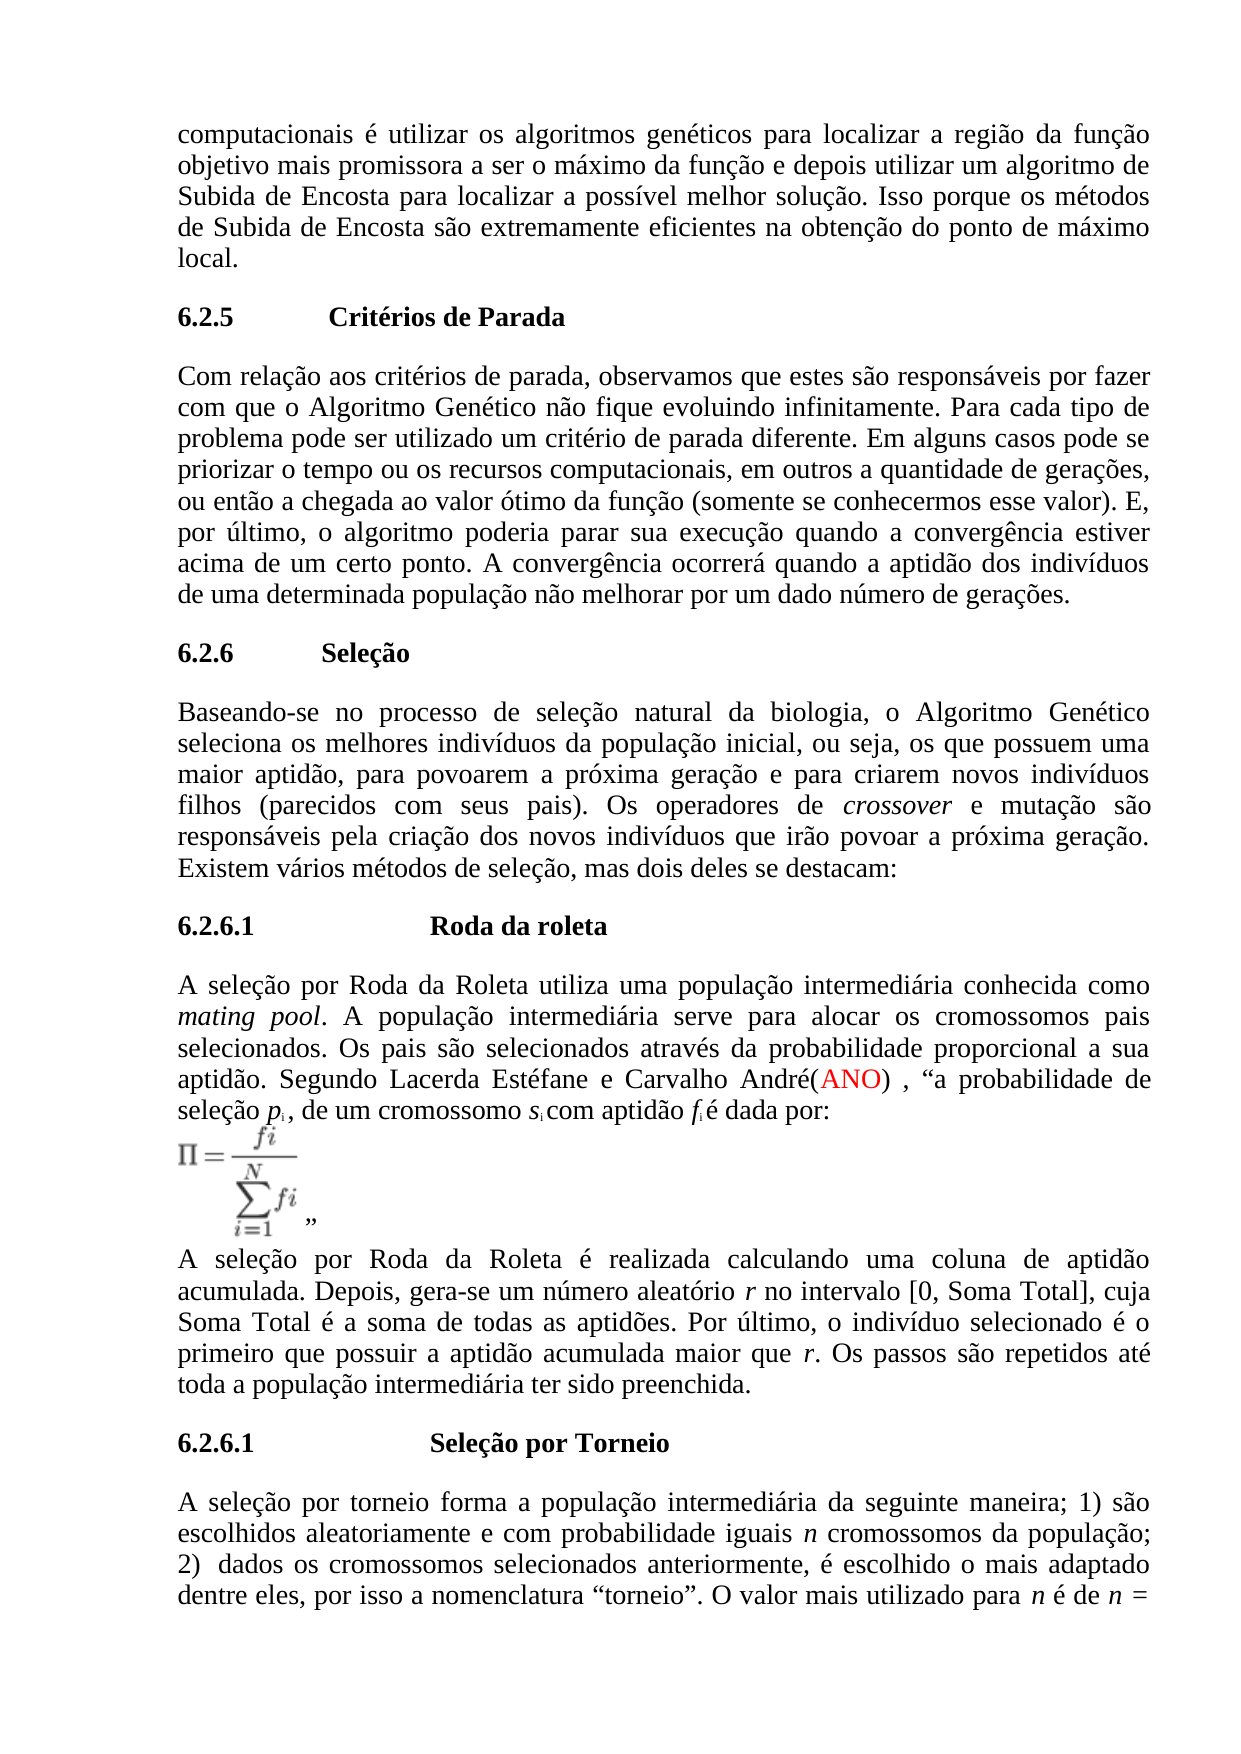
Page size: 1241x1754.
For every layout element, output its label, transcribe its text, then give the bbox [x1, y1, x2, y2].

text A seleção por Roda da Roleta é realizada calculando uma coluna de aptidão acumulada. Depois, gera-se um número aleatório r no intervalo [0, Soma Total], cuja Soma Total é a soma de todas as aptidões. Por último, o indivíduo selecionado é o primeiro que possuir a aptidão acumulada maior que r. Os passos são repetidos até toda a população intermediária ter sido preenchida. [177, 1368, 1152, 1399]
text 6.2.6.1 Roda da roleta [608, 911, 1152, 942]
text 6.2.5 Critérios de Parada [565, 302, 1152, 333]
text 6.2.6.1 Roda da roleta [254, 911, 430, 942]
text Com relação aos critérios de parada, observamos que estes são responsáveis por fazer com que o Algoritmo Genético não fique evoluindo infinitamente. Para cada tipo de problema pode ser utilizado um critério de parada diferente. Em alguns casos pode se priorizar o tempo ou os recursos computacionais, em outros a quantidade de gerações, ou então a chegada ao valor ótimo da função (somente se conhecermos esse valor). E, por último, o algoritmo poderia parar sua execução quando a convergência estiver acima de um certo ponto. A convergência ocorrerá quando a aptidão dos indivíduos de uma determinada população não melhorar por um dado número de gerações. [177, 578, 1152, 609]
text 6.2.6 Seleção [410, 637, 1152, 668]
text A seleção por Roda da Roleta utiliza uma população intermediária conhecida como mating pool. A população intermediária serve para alocar os cromossomos pais selecionados. Os pais são selecionados através da probabilidade proporcional a sua aptidão. Segundo Lacerda Estéfane e Carvalho André(ANO) , “a probabilidade de seleção pi , de um cromossomo si com aptidão fi é dada por: [830, 1094, 1152, 1125]
text Os problemas do mundo real são bastante complexos na sua maioria, fazendo com que a função objetivo seja também bastante complexa e com alto custo dos recursos computacionais. É importante simplificar ao máximo a função objetivo, mas essa simplificação trará perdas à informação na solução final. Para reduzirmos o tempo computacional, é interessante utilizarmos uma simplificação da função objetivo nas primeiras gerações de indivíduos e deixarmos a função objetivo real para as últimas gerações. Uma outra técnica bastante difundida para a redução dos recursos computacionais é utilizar os algoritmos genéticos para localizar a região da função objetivo mais promissora a ser o máximo da função e depois utilizar um algoritmo de Subida de Encosta para localizar a possível melhor solução. Isso porque os métodos de Subida de Encosta são extremamente eficientes na obtenção do ponto de máximo local. [239, 243, 1152, 274]
text 6.2.6.1 Seleção por Torneio [254, 1427, 430, 1458]
text [177, 1238, 298, 1244]
text 6.2.6 Seleção [233, 637, 321, 668]
text ” [298, 1125, 1152, 1244]
picture [177, 1125, 298, 1238]
text 6.2.6.1 Seleção por Torneio [670, 1427, 1152, 1458]
